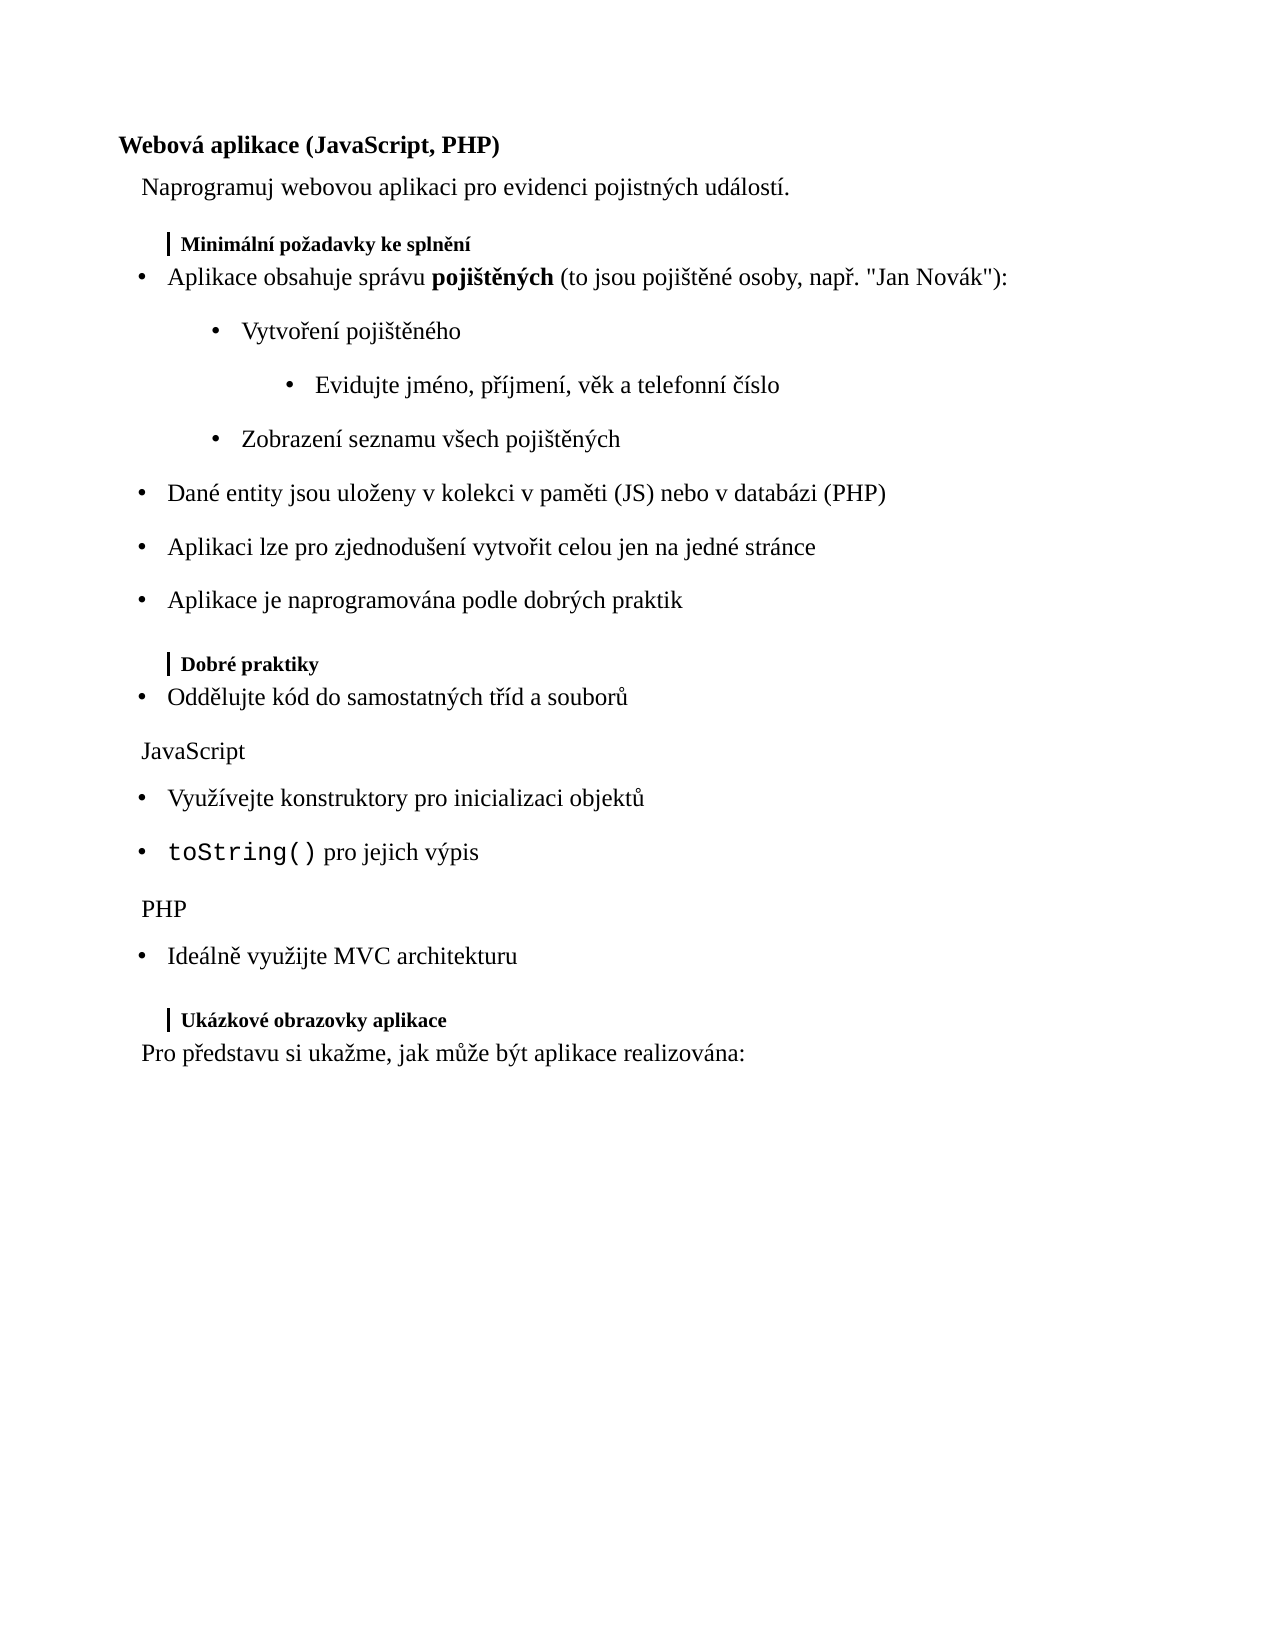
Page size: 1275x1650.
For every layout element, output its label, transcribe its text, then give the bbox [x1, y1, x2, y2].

list toString() pro jejich výpis [141, 837, 1089, 868]
list Oddělujte kód do samostatných tříd a souborů [141, 682, 1089, 711]
list Aplikace obsahuje správu pojištěných (to jsou pojištěné osoby, např. "Jan Novák"): [141, 262, 1089, 291]
list Dané entity jsou uloženy v kolekci v paměti (JS) nebo v databázi (PHP) [141, 478, 1089, 506]
list Vytvoření pojištěného [211, 316, 1089, 345]
list Aplikaci lze pro zjednodušení vytvořit celou jen na jedné stránce [141, 532, 1089, 560]
subtitle Minimální požadavky ke splnění [170, 232, 1063, 256]
list Ideálně využijte MVC architekturu [141, 941, 1089, 970]
subtitle Ukázkové obrazovky aplikace [170, 1008, 1063, 1032]
list Evidujte jméno, příjmení, věk a telefonní číslo [285, 370, 1089, 399]
subtitle Webová aplikace (JavaScript, PHP) [118, 131, 1157, 159]
list Aplikace je naprogramována podle dobrých praktik [141, 585, 1089, 614]
list Zobrazení seznamu všech pojištěných [211, 424, 1089, 453]
list Využívejte konstruktory pro inicializaci objektů [141, 783, 1089, 812]
text PHP [141, 894, 1089, 922]
subtitle Dobré praktiky [170, 652, 1063, 676]
text Pro představu si ukažme, jak může být aplikace realizována: [141, 1038, 1089, 1067]
text Naprogramuj webovou aplikaci pro evidenci pojistných událostí. [141, 172, 1089, 201]
text JavaScript [141, 736, 1089, 765]
